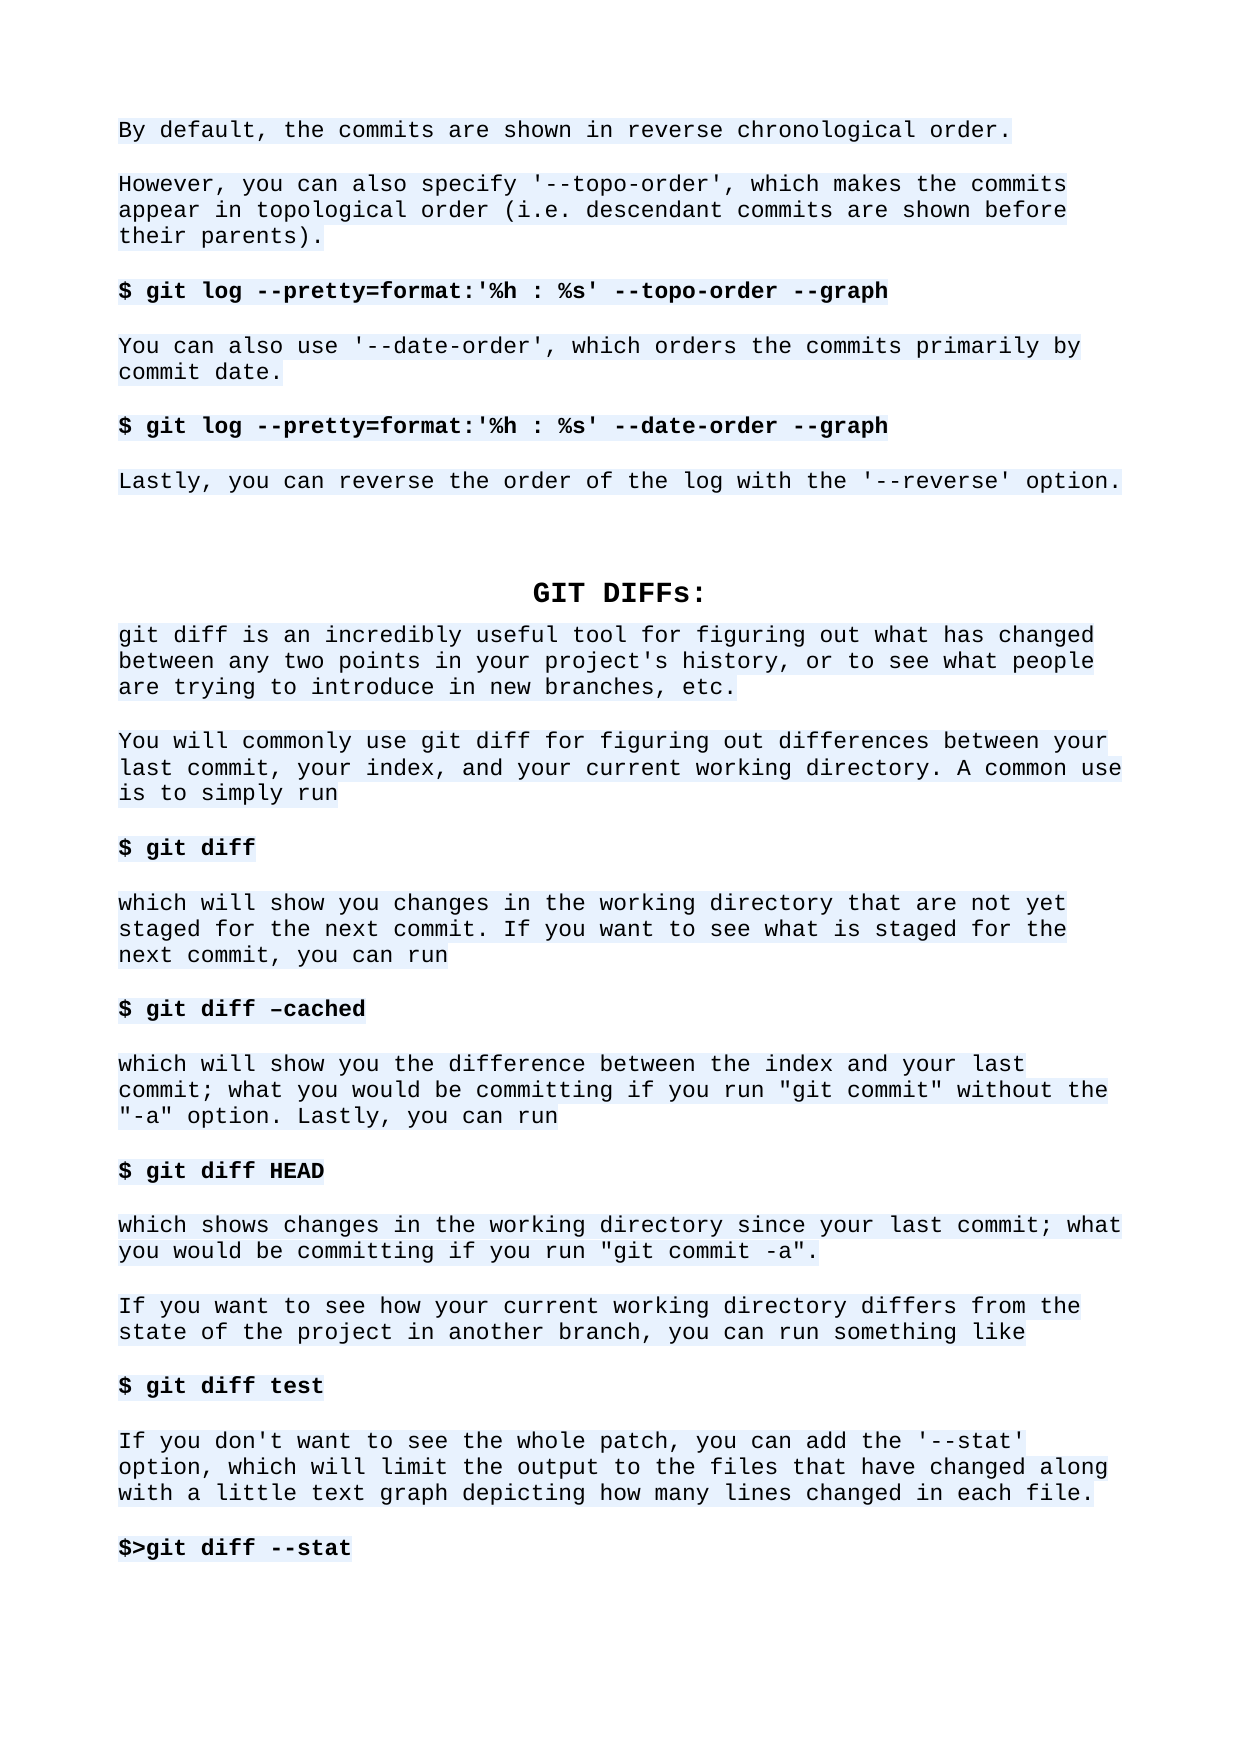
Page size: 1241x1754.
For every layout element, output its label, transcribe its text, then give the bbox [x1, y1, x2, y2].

text which shows changes in the working directory since your last commit; what you would be committing if you run "git commit -a". [118, 1214, 1122, 1266]
text However, you can also specify '--topo-order', which makes the commits appear in topological order (i.e. descendant commits are shown before their parents). [118, 173, 1122, 251]
text If you want to see how your current working directory differs from the state of the project in another branch, you can run something like [118, 1294, 1122, 1346]
text $ git diff HEAD [118, 1159, 1122, 1185]
text You can also use '--date-order', which orders the commits primarily by commit date. [118, 334, 1122, 386]
text $ git log --pretty=format:'%h : %s' --topo-order --graph [118, 279, 1122, 305]
text $ git log --pretty=format:'%h : %s' --date-order --graph [118, 415, 1122, 441]
text git diff is an incredibly useful tool for figuring out what has changed between any two points in your project's history, or to see what people are trying to introduce in new branches, etc. [118, 623, 1122, 701]
text You will commonly use git diff for figuring out differences between your last commit, your index, and your current working directory. A common use is to simply run [118, 730, 1122, 808]
subtitle GIT DIFFs: [118, 578, 1122, 611]
text Lastly, you can reverse the order of the log with the '--reverse' option. [118, 469, 1122, 495]
text By default, the commits are shown in reverse chronological order. [118, 118, 1122, 144]
text $>git diff --stat [118, 1536, 1122, 1562]
text If you don't want to see the whole patch, you can add the '--stat' option, which will limit the output to the files that have changed along with a little text graph depicting how many lines changed in each file. [118, 1429, 1122, 1507]
text which will show you changes in the working directory that are not yet staged for the next commit. If you want to see what is staged for the next commit, you can run [118, 891, 1122, 969]
text $ git diff [118, 836, 1122, 862]
text $ git diff test [118, 1375, 1122, 1401]
text which will show you the difference between the index and your last commit; what you would be committing if you run "git commit" without the "-a" option. Lastly, you can run [118, 1052, 1122, 1130]
text $ git diff –cached [118, 998, 1122, 1024]
